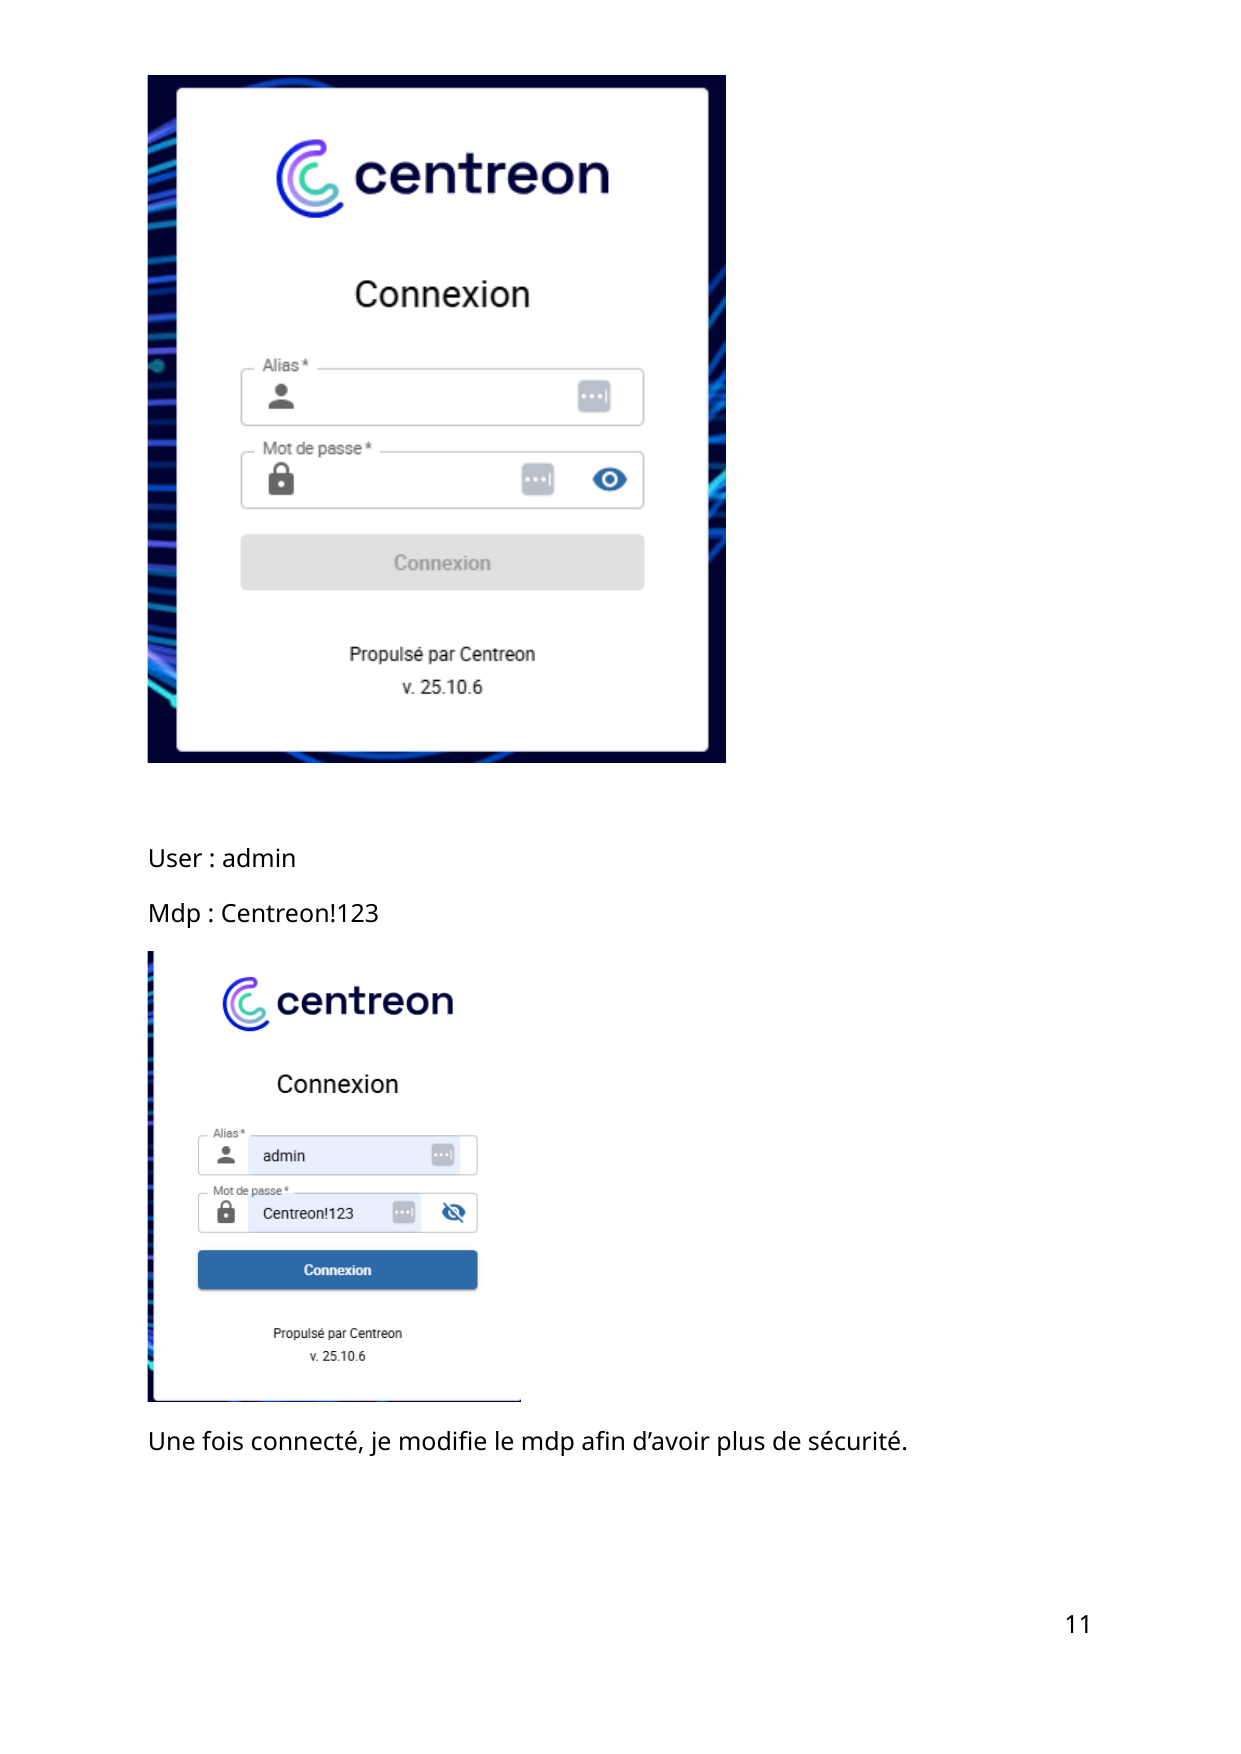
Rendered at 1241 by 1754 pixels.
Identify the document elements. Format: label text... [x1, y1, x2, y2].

text Mdp : Centreon!123 [148, 896, 1093, 930]
text User : admin [148, 840, 1093, 874]
text Une fois connecté, je modifie le mdp afin d’avoir plus de sécurité. [148, 1424, 1093, 1458]
